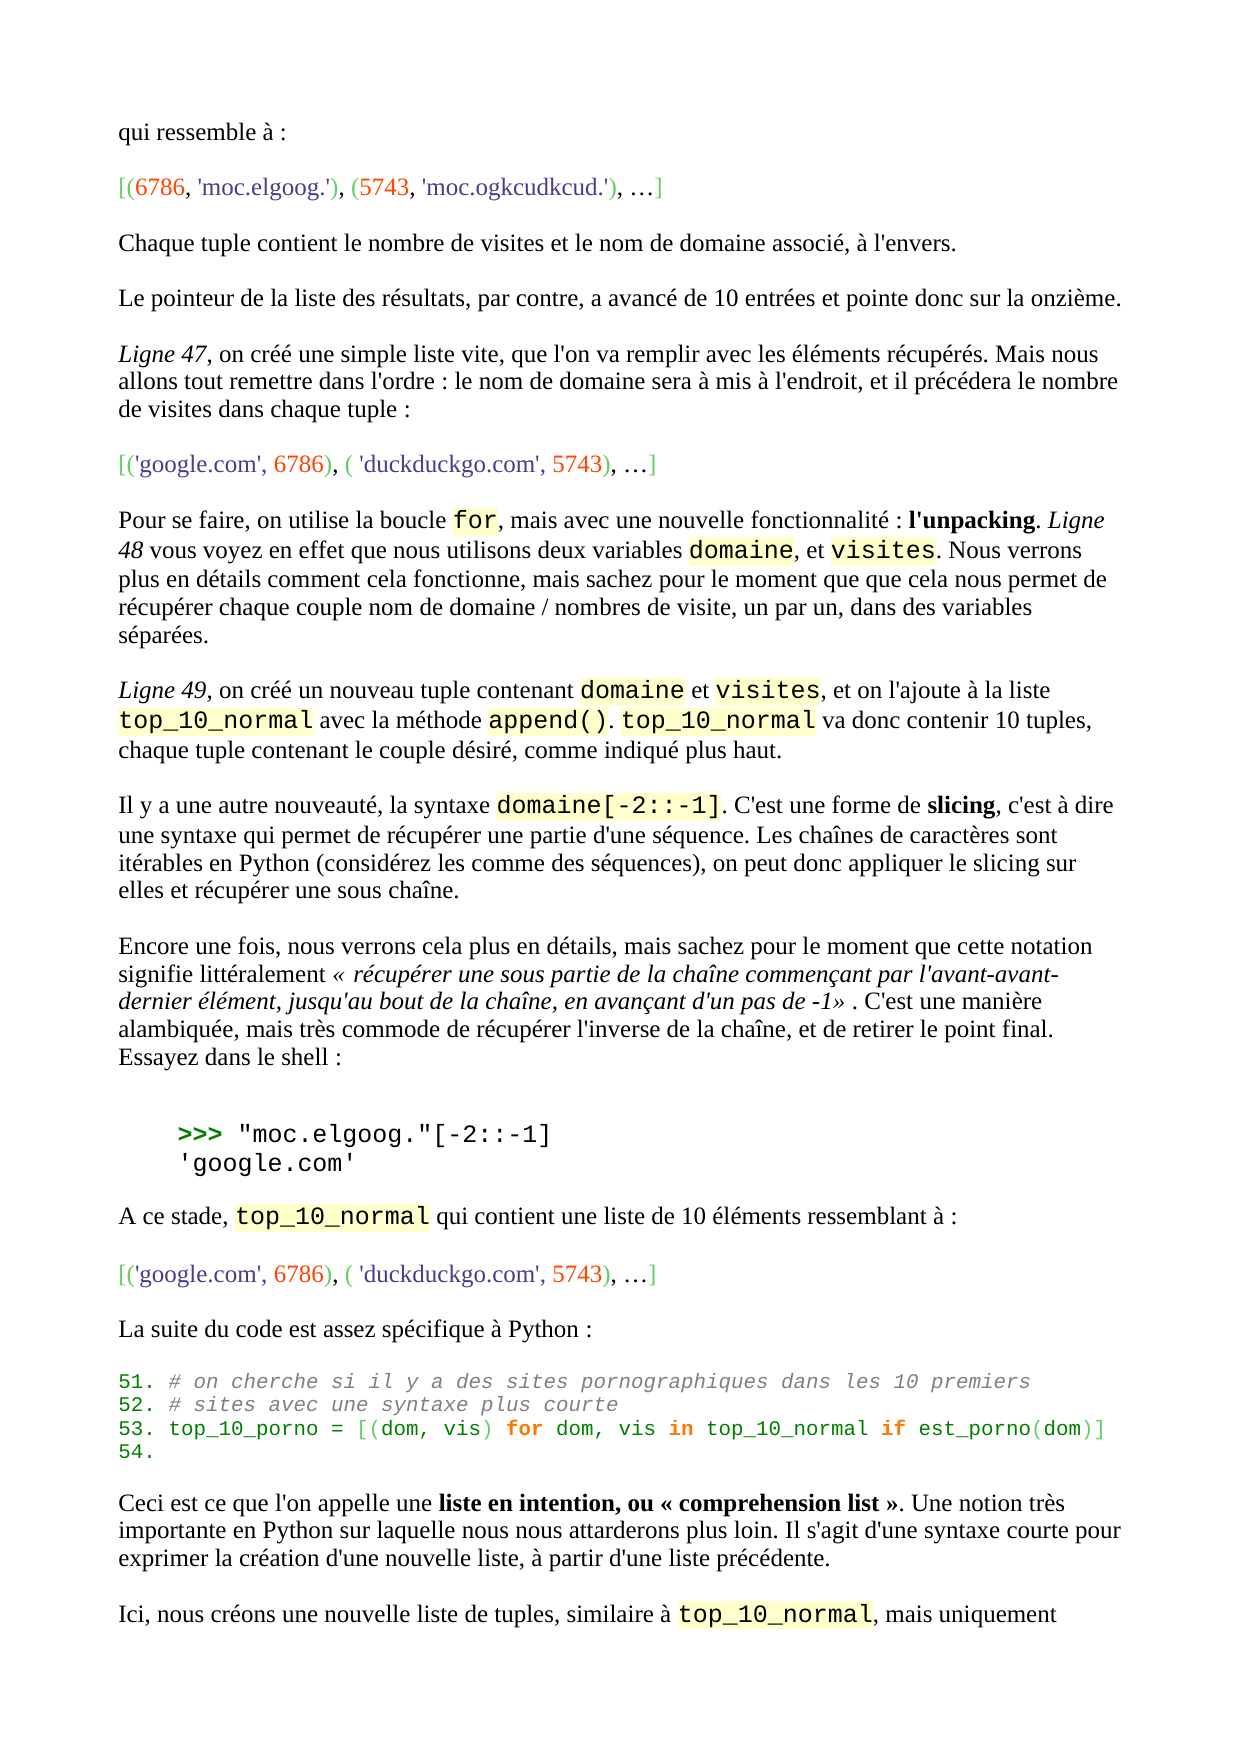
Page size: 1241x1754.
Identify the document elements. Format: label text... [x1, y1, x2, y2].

text Ici, nous créons une nouvelle liste de tuples, similaire à top_10_normal, mais uniquement [118, 1600, 1122, 1629]
list # on cherche si il y a des sites pornographiques dans les 10 premiers [118, 1371, 1122, 1394]
text Chaque tuple contient le nombre de visites et le nom de domaine associé, à l'envers. [118, 229, 1122, 257]
list top_10_porno = [(dom, vis) for dom, vis in top_10_normal if est_porno(dom)] [118, 1418, 1122, 1442]
text Il y a une autre nouveauté, la syntaxe domaine[-2::-1]. C'est une forme de slicing, c'est à dire une syntaxe qui permet de récupérer une partie d'une séquence. Les chaînes de caractères sont itérables en Python (considérez les comme des séquences), on peut donc appliquer le slicing sur elles et récupérer une sous chaîne. [118, 791, 1122, 904]
text Pour se faire, on utilise la boucle for, mais avec une nouvelle fonctionnalité : l'unpacking. Ligne 48 vous voyez en effet que nous utilisons deux variables domaine, et visites. Nous verrons plus en détails comment cela fonctionne, mais sachez pour le moment que que cela nous permet de récupérer chaque couple nom de domaine / nombres de visite, un par un, dans des variables séparées. [118, 506, 1122, 649]
text A ce stade, top_10_normal qui contient une liste de 10 éléments ressemblant à : [118, 1202, 1122, 1232]
text >>> "moc.elgoog."[-2::-1] 'google.com' [177, 1122, 1122, 1179]
text [('google.com', 6786), ( 'duckduckgo.com', 5743), …] [118, 1260, 1122, 1287]
text Ligne 47, on créé une simple liste vite, que l'on va remplir avec les éléments récupérés. Mais nous allons tout remettre dans l'ordre : le nom de domaine sera à mis à l'endroit, et il précédera le nombre de visites dans chaque tuple : [118, 340, 1122, 423]
text [(6786, 'moc.elgoog.'), (5743, 'moc.ogkcudkcud.'), …] [118, 173, 1122, 201]
text [('google.com', 6786), ( 'duckduckgo.com', 5743), …] [118, 451, 1122, 478]
text Encore une fois, nous verrons cela plus en détails, mais sachez pour le moment que cette notation signifie littéralement « récupérer une sous partie de la chaîne commençant par l'avant-avant-dernier élément, jusqu'au bout de la chaîne, en avançant d'un pas de -1» . C'est une manière alambiquée, mais très commode de récupérer l'inverse de la chaîne, et de retirer le point final. Essayez dans le shell : [118, 932, 1122, 1071]
text Le pointeur de la liste des résultats, par contre, a avancé de 10 entrées et pointe donc sur la onzième. [118, 284, 1122, 312]
list # sites avec une syntaxe plus courte [118, 1394, 1122, 1418]
text La suite du code est assez spécifique à Python : [118, 1315, 1122, 1343]
text Ceci est ce que l'on appelle une liste en intention, ou « comprehension list ». Une notion très importante en Python sur laquelle nous nous attarderons plus loin. Il s'agit d'une syntaxe courte pour exprimer la création d'une nouvelle liste, à partir d'une liste précédente. [118, 1489, 1122, 1572]
text Ligne 49, on créé un nouveau tuple contenant domaine et visites, et on l'ajoute à la liste top_10_normal avec la méthode append(). top_10_normal va donc contenir 10 tuples, chaque tuple contenant le couple désiré, comme indiqué plus haut. [118, 676, 1122, 764]
text qui ressemble à : [118, 118, 1122, 146]
